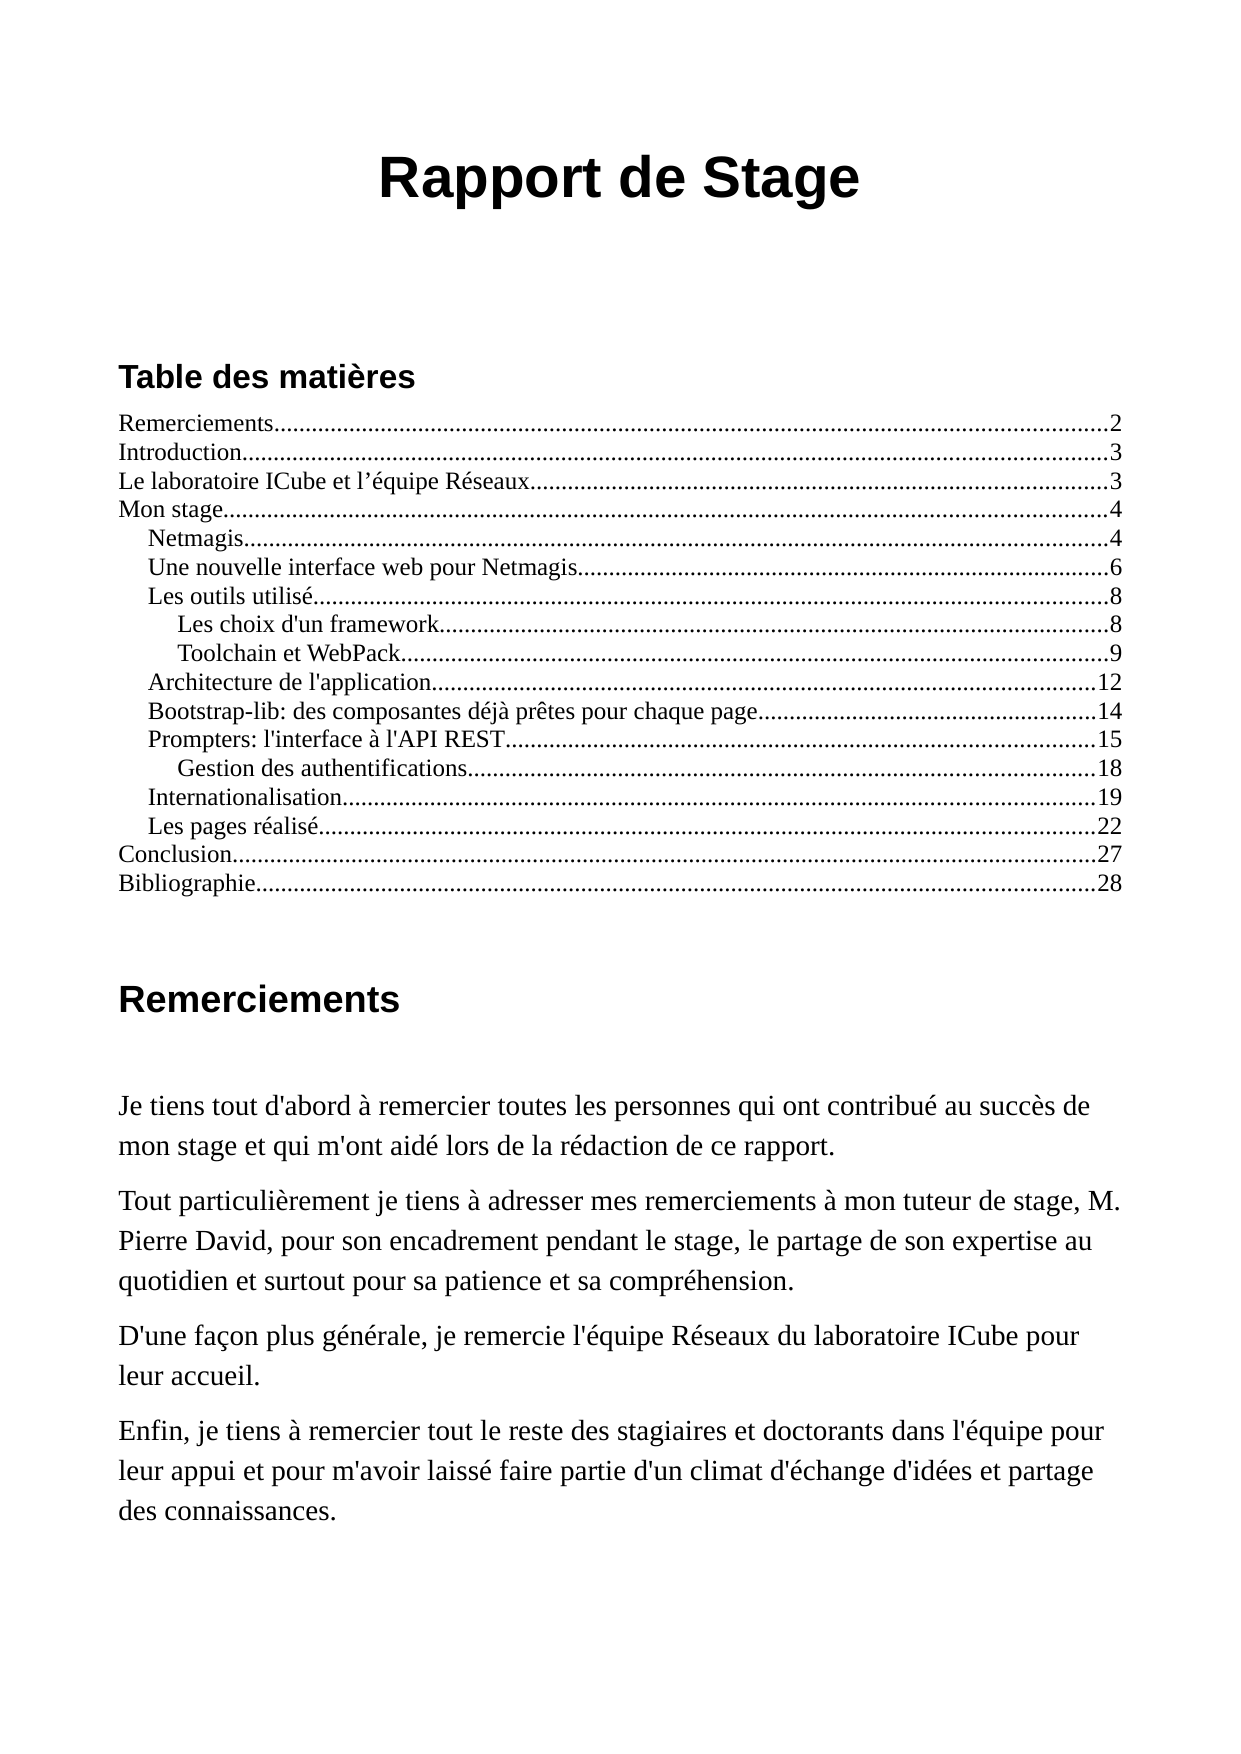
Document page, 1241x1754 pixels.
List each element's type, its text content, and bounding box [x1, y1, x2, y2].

text Je tiens tout d'abord à remercier toutes les personnes qui ont contribué au succès de mon stage et qui m'ont aidé lors de la rédaction de ce rapport. [118, 1088, 1122, 1161]
title Rapport de Stage [118, 143, 1122, 210]
subtitle Table des matières [118, 357, 1122, 396]
text Une nouvelle interface web pour Netmagis 6 [148, 552, 1122, 581]
text Architecture de l'application 12 [148, 667, 1122, 696]
text Netmagis 4 [148, 523, 1122, 552]
text D'une façon plus générale, je remercie l'équipe Réseaux du laboratoire ICube pour leur accueil. [118, 1318, 1122, 1392]
text Remerciements 2 [118, 408, 1122, 437]
text Bootstrap-lib: des composantes déjà prêtes pour chaque page 14 [148, 696, 1122, 724]
text Les outils utilisé 8 [148, 581, 1122, 609]
text Mon stage 4 [118, 494, 1122, 523]
subtitle Remerciements [118, 977, 1122, 1020]
text Conclusion 27 [118, 839, 1122, 868]
text Les pages réalisé 22 [148, 811, 1122, 839]
text Le laboratoire ICube et l’équipe Réseaux 3 [118, 466, 1122, 494]
text Internationalisation 19 [148, 782, 1122, 811]
text Tout particulièrement je tiens à adresser mes remerciements à mon tuteur de stage, M. Pierre David, pour son encadrement pendant le stage, le partage de son expertise au quotidien et surtout pour sa patience et sa compréhension. [118, 1183, 1122, 1297]
text Prompters: l'interface à l'API REST 15 [148, 724, 1122, 753]
text Gestion des authentifications 18 [177, 753, 1122, 782]
text Enfin, je tiens à remercier tout le reste des stagiaires et doctorants dans l'équipe pour leur appui et pour m'avoir laissé faire partie d'un climat d'échange d'idées et partage des connaissances. [118, 1413, 1122, 1527]
text Toolchain et WebPack 9 [177, 638, 1122, 667]
text Les choix d'un framework 8 [177, 609, 1122, 638]
text Introduction 3 [118, 437, 1122, 466]
text Bibliographie 28 [118, 868, 1122, 897]
